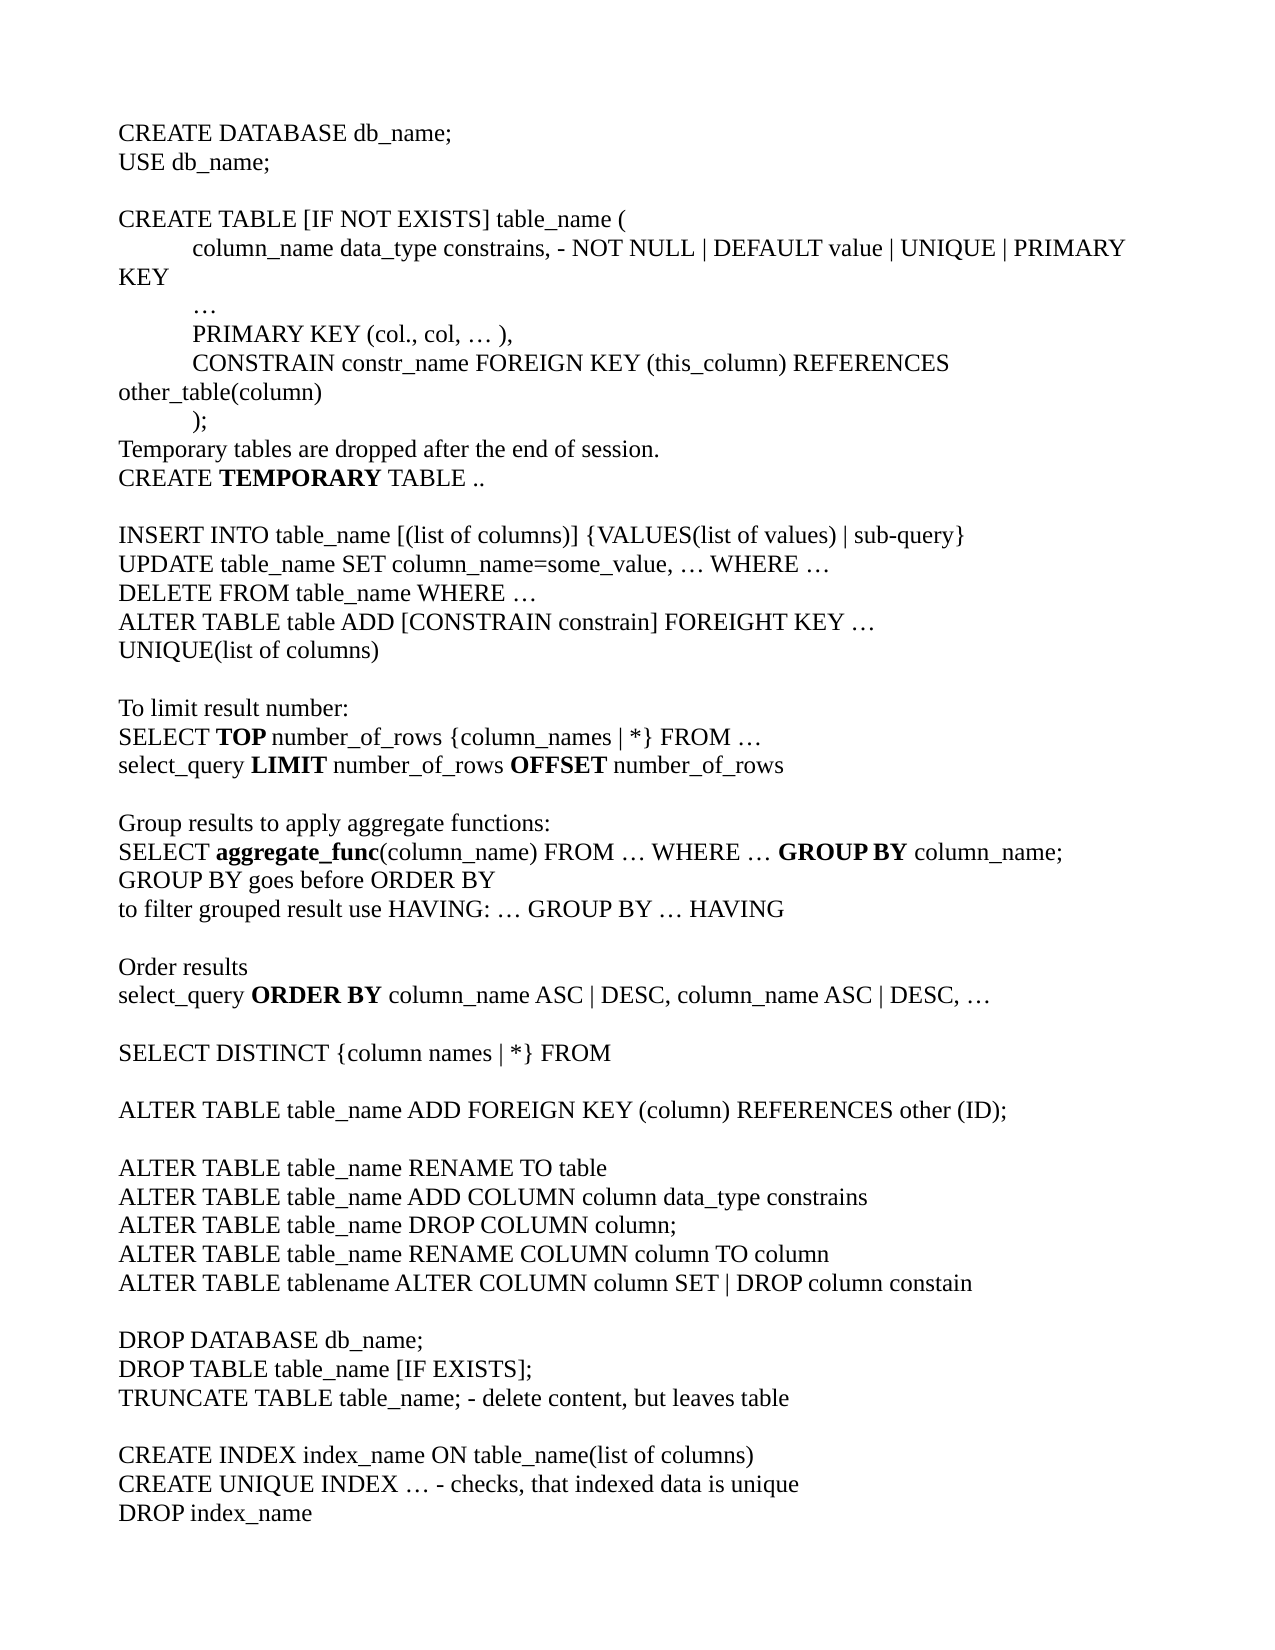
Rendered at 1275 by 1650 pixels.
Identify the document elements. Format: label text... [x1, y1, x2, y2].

text CREATE TABLE [IF NOT EXISTS] table_name ( [118, 204, 1157, 233]
text Group results to apply aggregate functions: [118, 808, 1157, 837]
text UNIQUE(list of columns) [118, 636, 1157, 664]
text USE db_name; [118, 147, 1157, 176]
text ALTER TABLE table_name RENAME TO table [118, 1153, 1157, 1182]
text ALTER TABLE table_name DROP COLUMN column; [118, 1211, 1157, 1239]
text DROP index_name [118, 1498, 1157, 1527]
text ALTER TABLE table_name RENAME COLUMN column TO column [118, 1239, 1157, 1268]
text ALTER TABLE tablename ALTER COLUMN column SET | DROP column constain [118, 1268, 1157, 1297]
text to filter grouped result use HAVING: … GROUP BY … HAVING [118, 894, 1157, 923]
text CREATE UNIQUE INDEX … - checks, that indexed data is unique [118, 1469, 1157, 1498]
text Temporary tables are dropped after the end of session. [118, 434, 1157, 463]
text DELETE FROM table_name WHERE … [118, 578, 1157, 607]
text CREATE TEMPORARY TABLE .. [118, 463, 1157, 492]
text SELECT aggregate_func(column_name) FROM … WHERE … GROUP BY column_name; [118, 837, 1157, 866]
text ALTER TABLE table_name ADD FOREIGN KEY (column) REFERENCES other (ID); [118, 1096, 1157, 1124]
text SELECT DISTINCT {column names | *} FROM [118, 1038, 1157, 1067]
text select_query LIMIT number_of_rows OFFSET number_of_rows [118, 751, 1157, 779]
text select_query ORDER BY column_name ASC | DESC, column_name ASC | DESC, … [118, 981, 1157, 1009]
text DROP DATABASE db_name; [118, 1326, 1157, 1354]
text INSERT INTO table_name [(list of columns)] {VALUES(list of values) | sub-query} [118, 521, 1157, 549]
text DROP TABLE table_name [IF EXISTS]; [118, 1354, 1157, 1383]
text ALTER TABLE table_name ADD COLUMN column data_type constrains [118, 1182, 1157, 1211]
text TRUNCATE TABLE table_name; - delete content, but leaves table [118, 1383, 1157, 1412]
text GROUP BY goes before ORDER BY [118, 866, 1157, 894]
text To limit result number: [118, 693, 1157, 722]
text CREATE INDEX index_name ON table_name(list of columns) [118, 1441, 1157, 1469]
text CREATE DATABASE db_name; [118, 118, 1157, 147]
text PRIMARY KEY (col., col, … ), [118, 319, 1157, 348]
text CONSTRAIN constr_name FOREIGN KEY (this_column) REFERENCES other_table(column) [118, 348, 1157, 406]
text ALTER TABLE table ADD [CONSTRAIN constrain] FOREIGHT KEY … [118, 607, 1157, 636]
text UPDATE table_name SET column_name=some_value, … WHERE … [118, 549, 1157, 578]
text column_name data_type constrains, - NOT NULL | DEFAULT value | UNIQUE | PRIMARY KEY [118, 233, 1157, 291]
text … [118, 291, 1157, 319]
text Order results [118, 952, 1157, 981]
text SELECT TOP number_of_rows {column_names | *} FROM … [118, 722, 1157, 751]
text ); [118, 406, 1157, 434]
